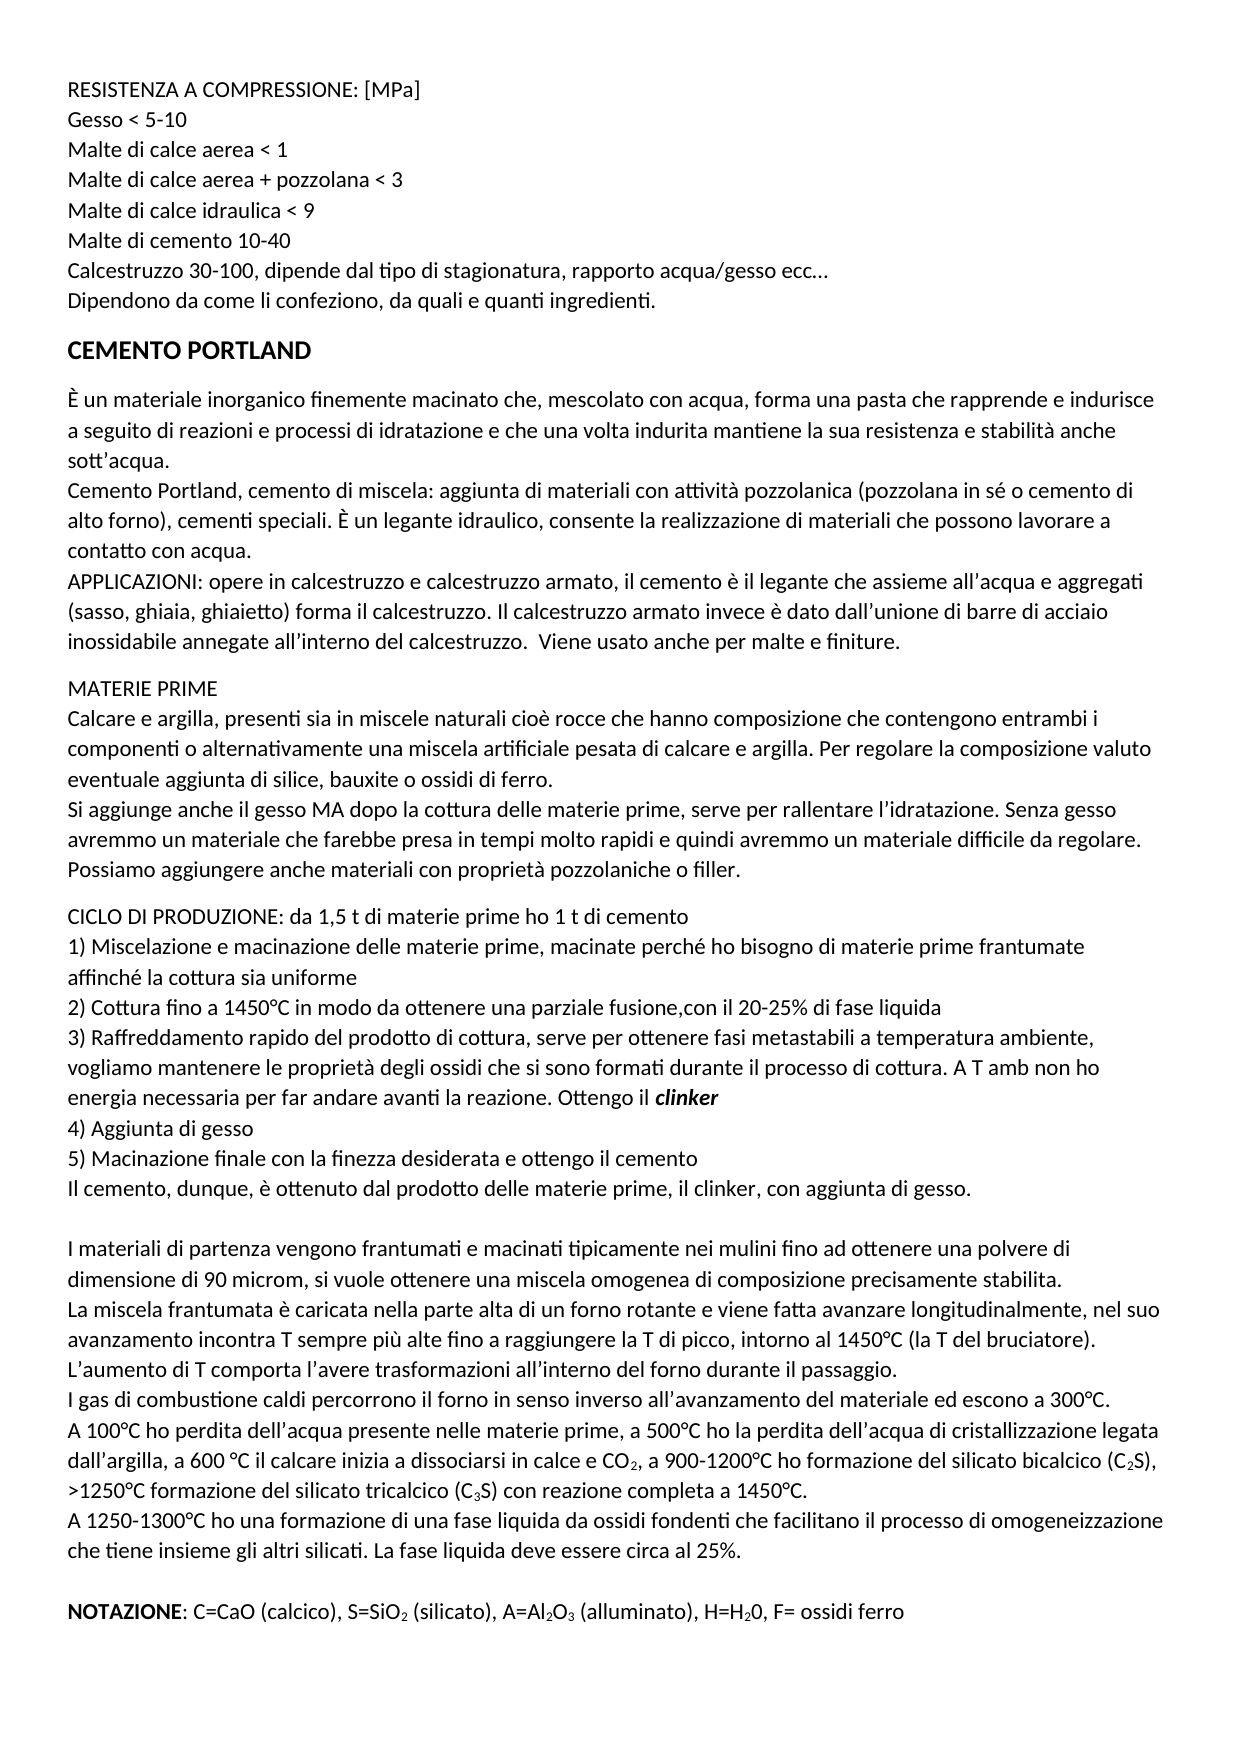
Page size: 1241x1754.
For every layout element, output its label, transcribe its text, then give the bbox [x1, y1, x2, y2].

text CICLO DI PRODUZIONE: da 1,5 t di materie prime ho 1 t di cemento 1) Miscelazione e macinazione delle materie prime, macinate perché ho bisogno di materie prime frantumate affinché la cottura sia uniforme 2) Cottura fino a 1450°C in modo da ottenere una parziale fusione,con il 20-25% di fase liquida 3) Raffreddamento rapido del prodotto di cottura, serve per ottenere fasi metastabili a temperatura ambiente, vogliamo mantenere le proprietà degli ossidi che si sono formati durante il processo di cottura. A T amb non ho energia necessaria per far andare avanti la reazione. Ottengo il clinker 4) Aggiunta di gesso 5) Macinazione finale con la finezza desiderata e ottengo il cemento Il cemento, dunque, è ottenuto dal prodotto delle materie prime, il clinker, con aggiunta di gesso. I materiali di partenza vengono frantumati e macinati tipicamente nei mulini fino ad ottenere una polvere di dimensione di 90 microm, si vuole ottenere una miscela omogenea di composizione precisamente stabilita. La miscela frantumata è caricata nella parte alta di un forno rotante e viene fatta avanzare longitudinalmente, nel suo avanzamento incontra T sempre più alte fino a raggiungere la T di picco, intorno al 1450°C (la T del bruciatore). L’aumento di T comporta l’avere trasformazioni all’interno del forno durante il passaggio. I gas di combustione caldi percorrono il forno in senso inverso all’avanzamento del materiale ed escono a 300°C. A 100°C ho perdita dell’acqua presente nelle materie prime, a 500°C ho la perdita dell’acqua di cristallizzazione legata dall’argilla, a 600 °C il calcare inizia a dissociarsi in calce e CO2, a 900-1200°C ho formazione del silicato bicalcico (C2S), >1250°C formazione del silicato tricalcico (C3S) con reazione completa a 1450°C. A 1250-1300°C ho una formazione di una fase liquida da ossidi fondenti che facilitano il processo di omogeneizzazione che tiene insieme gli altri silicati. La fase liquida deve essere circa al 25%. NOTAZIONE: C=CaO (calcico), S=SiO2 (silicato), A=Al2O3 (alluminato), H=H20, F= ossidi ferro [67, 902, 1165, 1655]
text MATERIE PRIME Calcare e argilla, presenti sia in miscele naturali cioè rocce che hanno composizione che contengono entrambi i componenti o alternativamente una miscela artificiale pesata di calcare e argilla. Per regolare la composizione valuto eventuale aggiunta di silice, bauxite o ossidi di ferro. Si aggiunge anche il gesso MA dopo la cottura delle materie prime, serve per rallentare l’idratazione. Senza gesso avremmo un materiale che farebbe presa in tempi molto rapidi e quindi avremmo un materiale difficile da regolare. Possiamo aggiungere anche materiali con proprietà pozzolaniche o filler. [67, 674, 1165, 883]
text RESISTENZA A COMPRESSIONE: [MPa] Gesso < 5-10 Malte di calce aerea < 1 Malte di calce aerea + pozzolana < 3 Malte di calce idraulica < 9 Malte di cemento 10-40 Calcestruzzo 30-100, dipende dal tipo di stagionatura, rapporto acqua/gesso ecc… Dipendono da come li confeziono, da quali e quanti ingredienti. [67, 75, 1165, 314]
text È un materiale inorganico finemente macinato che, mescolato con acqua, forma una pasta che rapprende e indurisce a seguito di reazioni e processi di idratazione e che una volta indurita mantiene la sua resistenza e stabilità anche sott’acqua. Cemento Portland, cemento di miscela: aggiunta di materiali con attività pozzolanica (pozzolana in sé o cemento di alto forno), cementi speciali. È un legante idraulico, consente la realizzazione di materiali che possono lavorare a contatto con acqua. APPLICAZIONI: opere in calcestruzzo e calcestruzzo armato, il cemento è il legante che assieme all’acqua e aggregati (sasso, ghiaia, ghiaietto) forma il calcestruzzo. Il calcestruzzo armato invece è dato dall’unione di barre di acciaio inossidabile annegate all’interno del calcestruzzo. Viene usato anche per malte e finiture. [67, 386, 1165, 655]
text CEMENTO PORTLAND [67, 333, 1165, 366]
